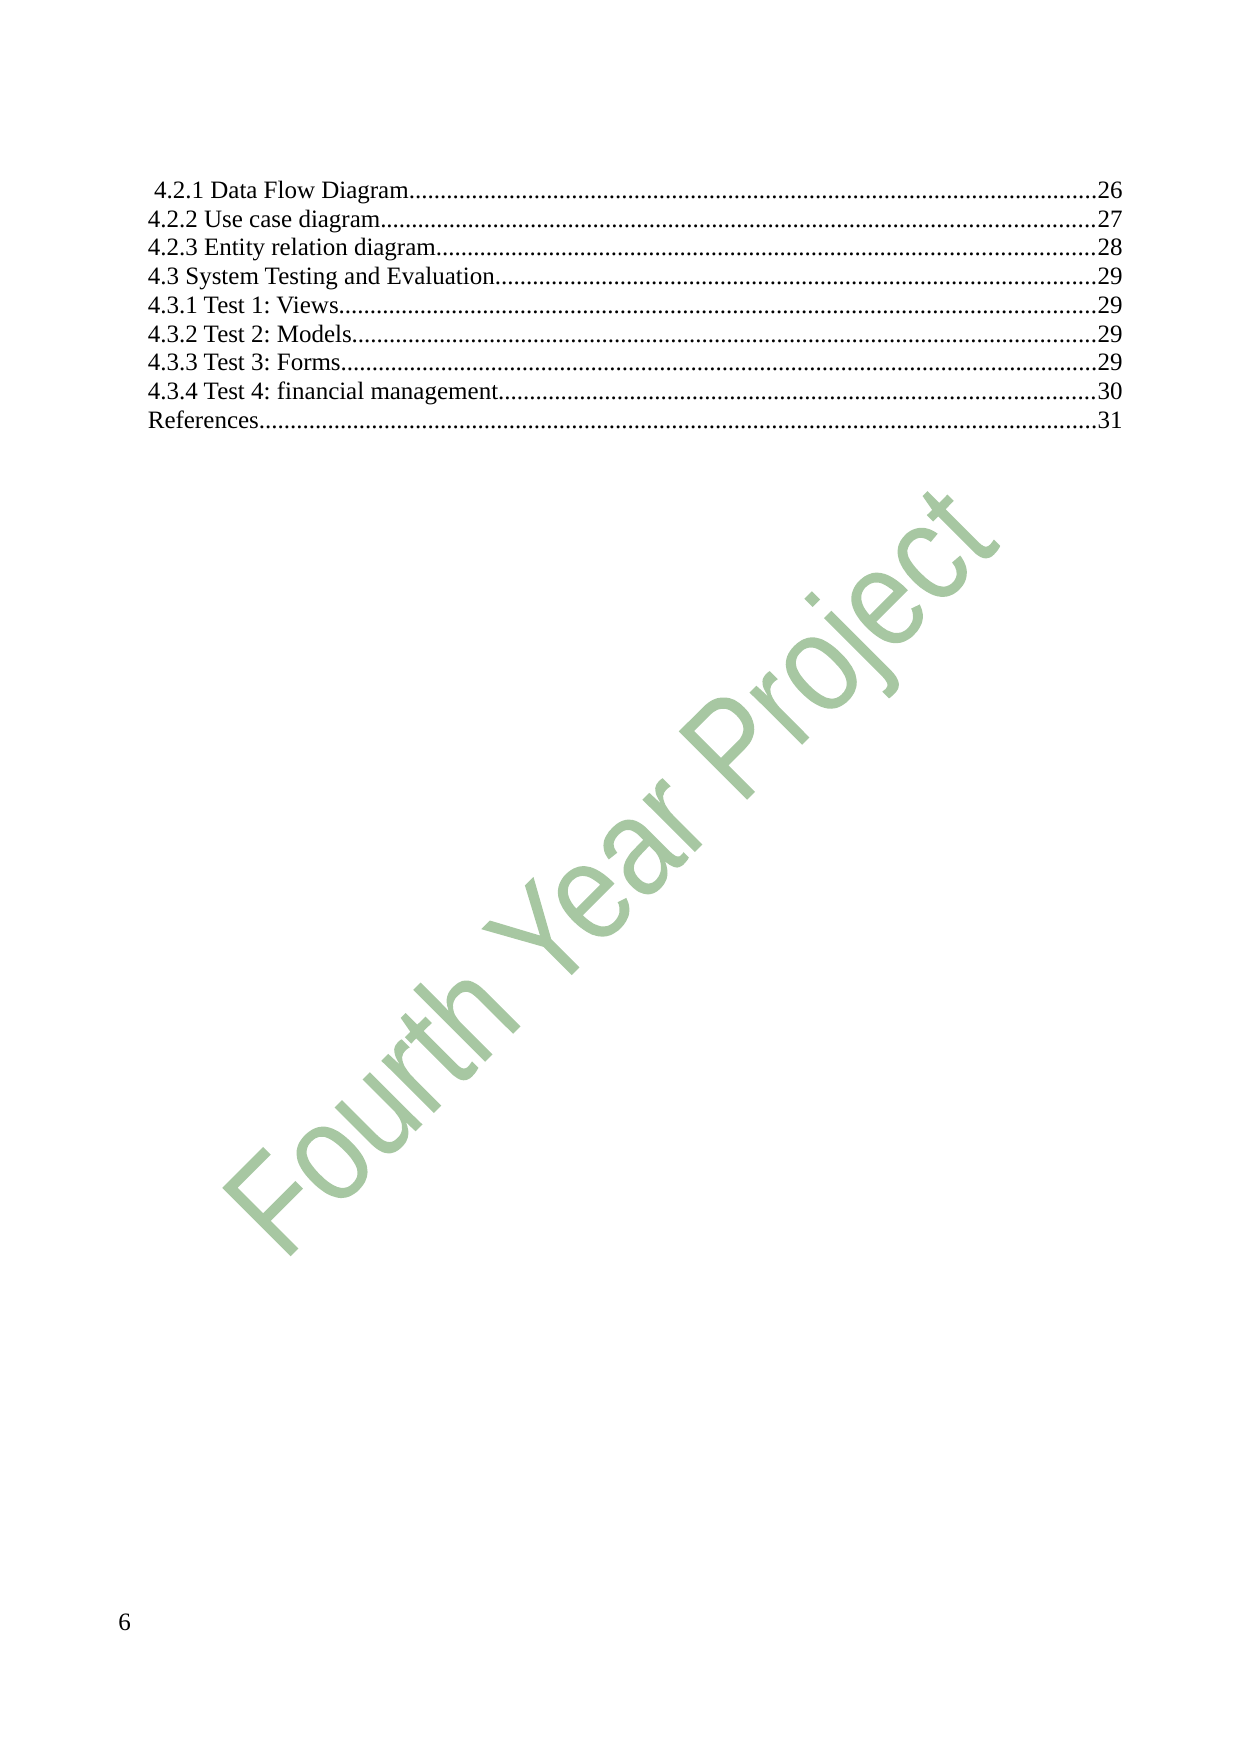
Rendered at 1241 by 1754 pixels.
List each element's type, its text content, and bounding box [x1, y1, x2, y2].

text 4.2.2 Use case diagram. 27 [148, 204, 1122, 232]
text 4.2.1 Data Flow Diagram 26 [148, 175, 1122, 204]
text 4.3.3 Test 3: Forms 29 [148, 347, 1122, 376]
text 4.3 System Testing and Evaluation 29 [148, 261, 1122, 290]
text References 31 [148, 405, 1122, 434]
text 4.2.3 Entity relation diagram. 28 [148, 232, 1122, 261]
text 4.3.1 Test 1: Views 29 [148, 290, 1122, 319]
text 4.3.2 Test 2: Models 29 [148, 319, 1122, 347]
text 4.3.4 Test 4: financial management 30 [148, 376, 1122, 405]
